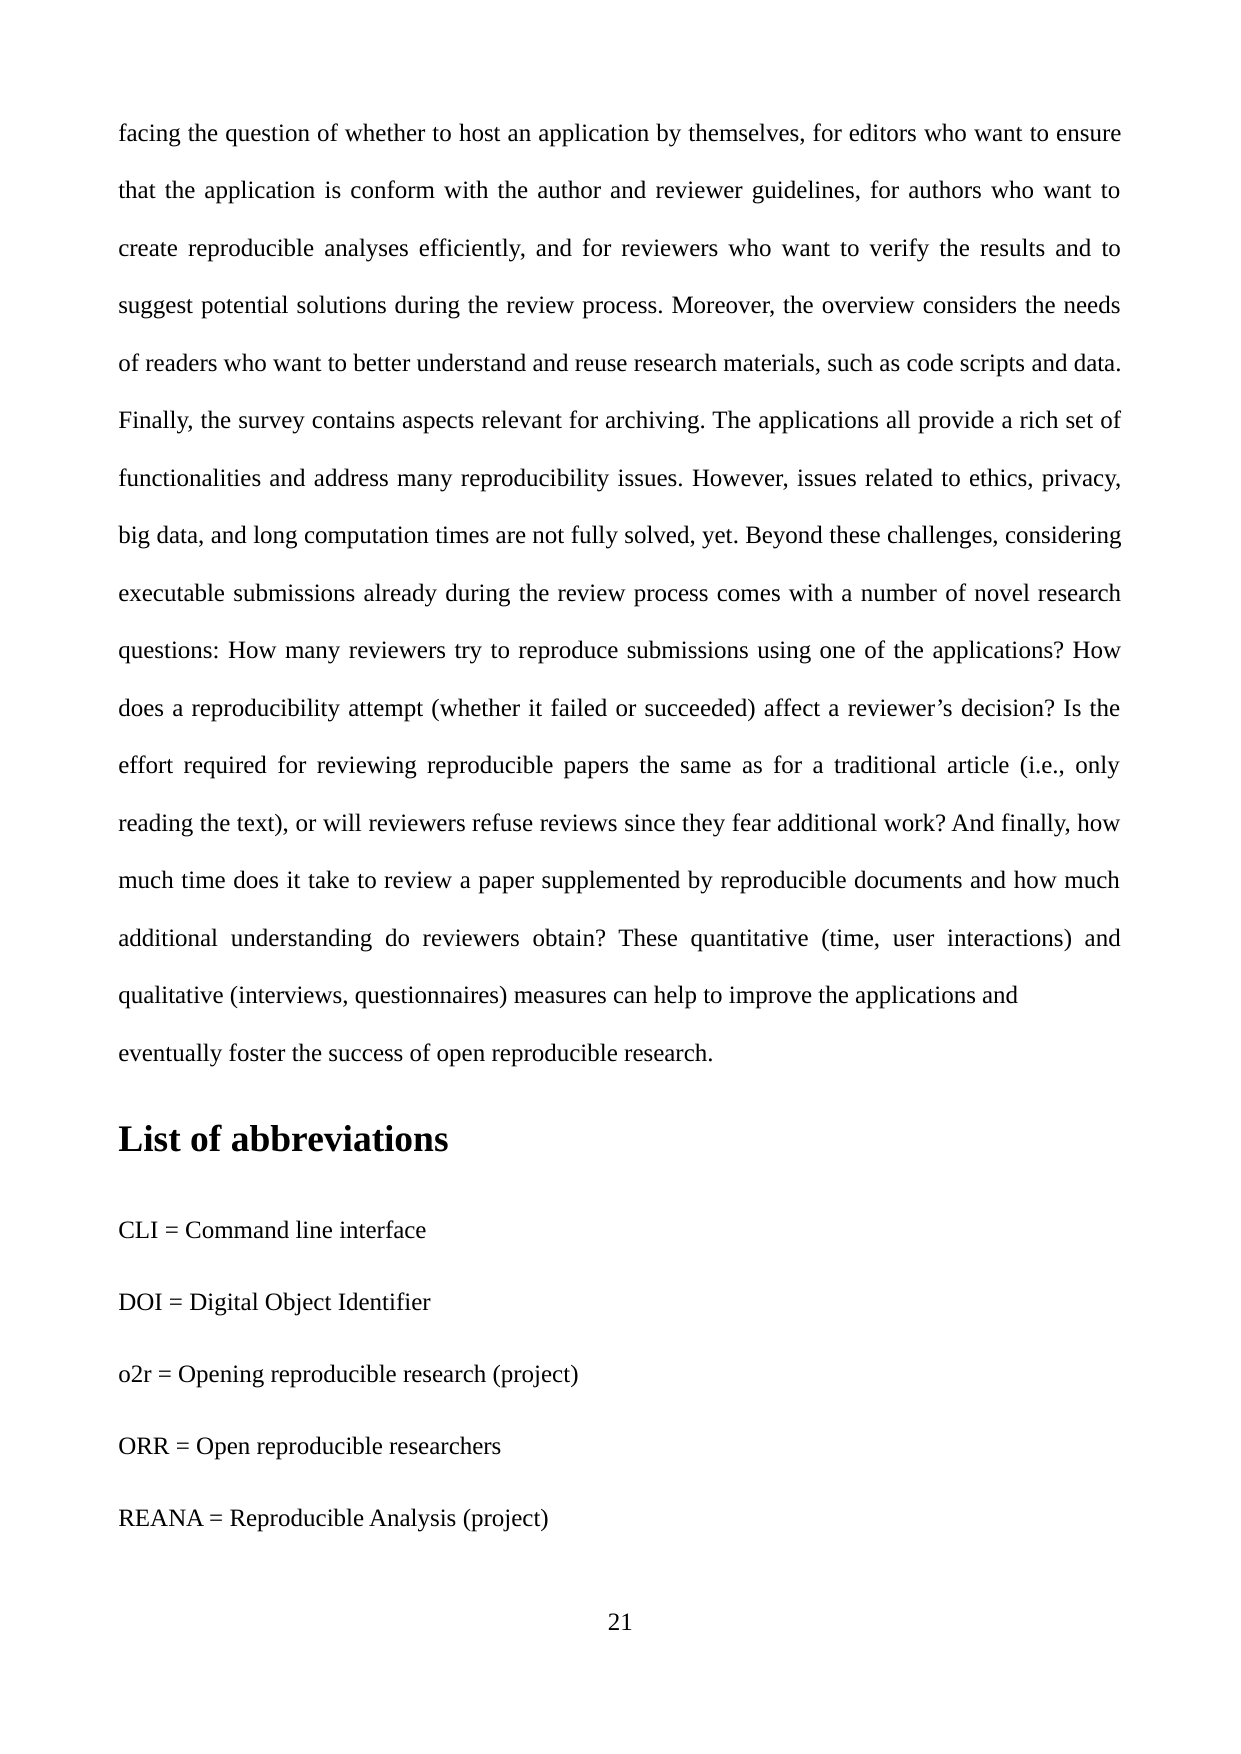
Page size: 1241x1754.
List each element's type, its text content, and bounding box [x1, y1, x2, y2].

text o2r = Opening reproducible research (project) [118, 1359, 1122, 1388]
text REANA = Reproducible Analysis (project) [118, 1503, 1122, 1532]
subtitle List of abbreviations [118, 1116, 1122, 1159]
text eventually foster the success of open reproducible research. [118, 1038, 1122, 1067]
text ORR = Open reproducible researchers [118, 1431, 1122, 1460]
text facing the question of whether to host an application by themselves, for editors who want to ensure that the application is conform with the author and reviewer guidelines, for authors who want to create reproducible analyses efficiently, and for reviewers who want to verify the results and to suggest potential solutions during the review process. Moreover, the overview considers the needs of readers who want to better understand and reuse research materials, such as code scripts and data. Finally, the survey contains aspects relevant for archiving. The applications all provide a rich set of functionalities and address many reproducibility issues. However, issues related to ethics, privacy, big data, and long computation times are not fully solved, yet. Beyond these challenges, considering executable submissions already during the review process comes with a number of novel research questions: How many reviewers try to reproduce submissions using one of the applications? How does a reproducibility attempt (whether it failed or succeeded) affect a reviewer’s decision? Is the effort required for reviewing reproducible papers the same as for a traditional article (i.e., only reading the text), or will reviewers refuse reviews since they fear additional work? And finally, how much time does it take to review a paper supplemented by reproducible documents and how much additional understanding do reviewers obtain? These quantitative (time, user interactions) and qualitative (interviews, questionnaires) measures can help to improve the applications and [118, 118, 1122, 1009]
text DOI = Digital Object Identifier [118, 1287, 1122, 1316]
text CLI = Command line interface [118, 1215, 1122, 1244]
